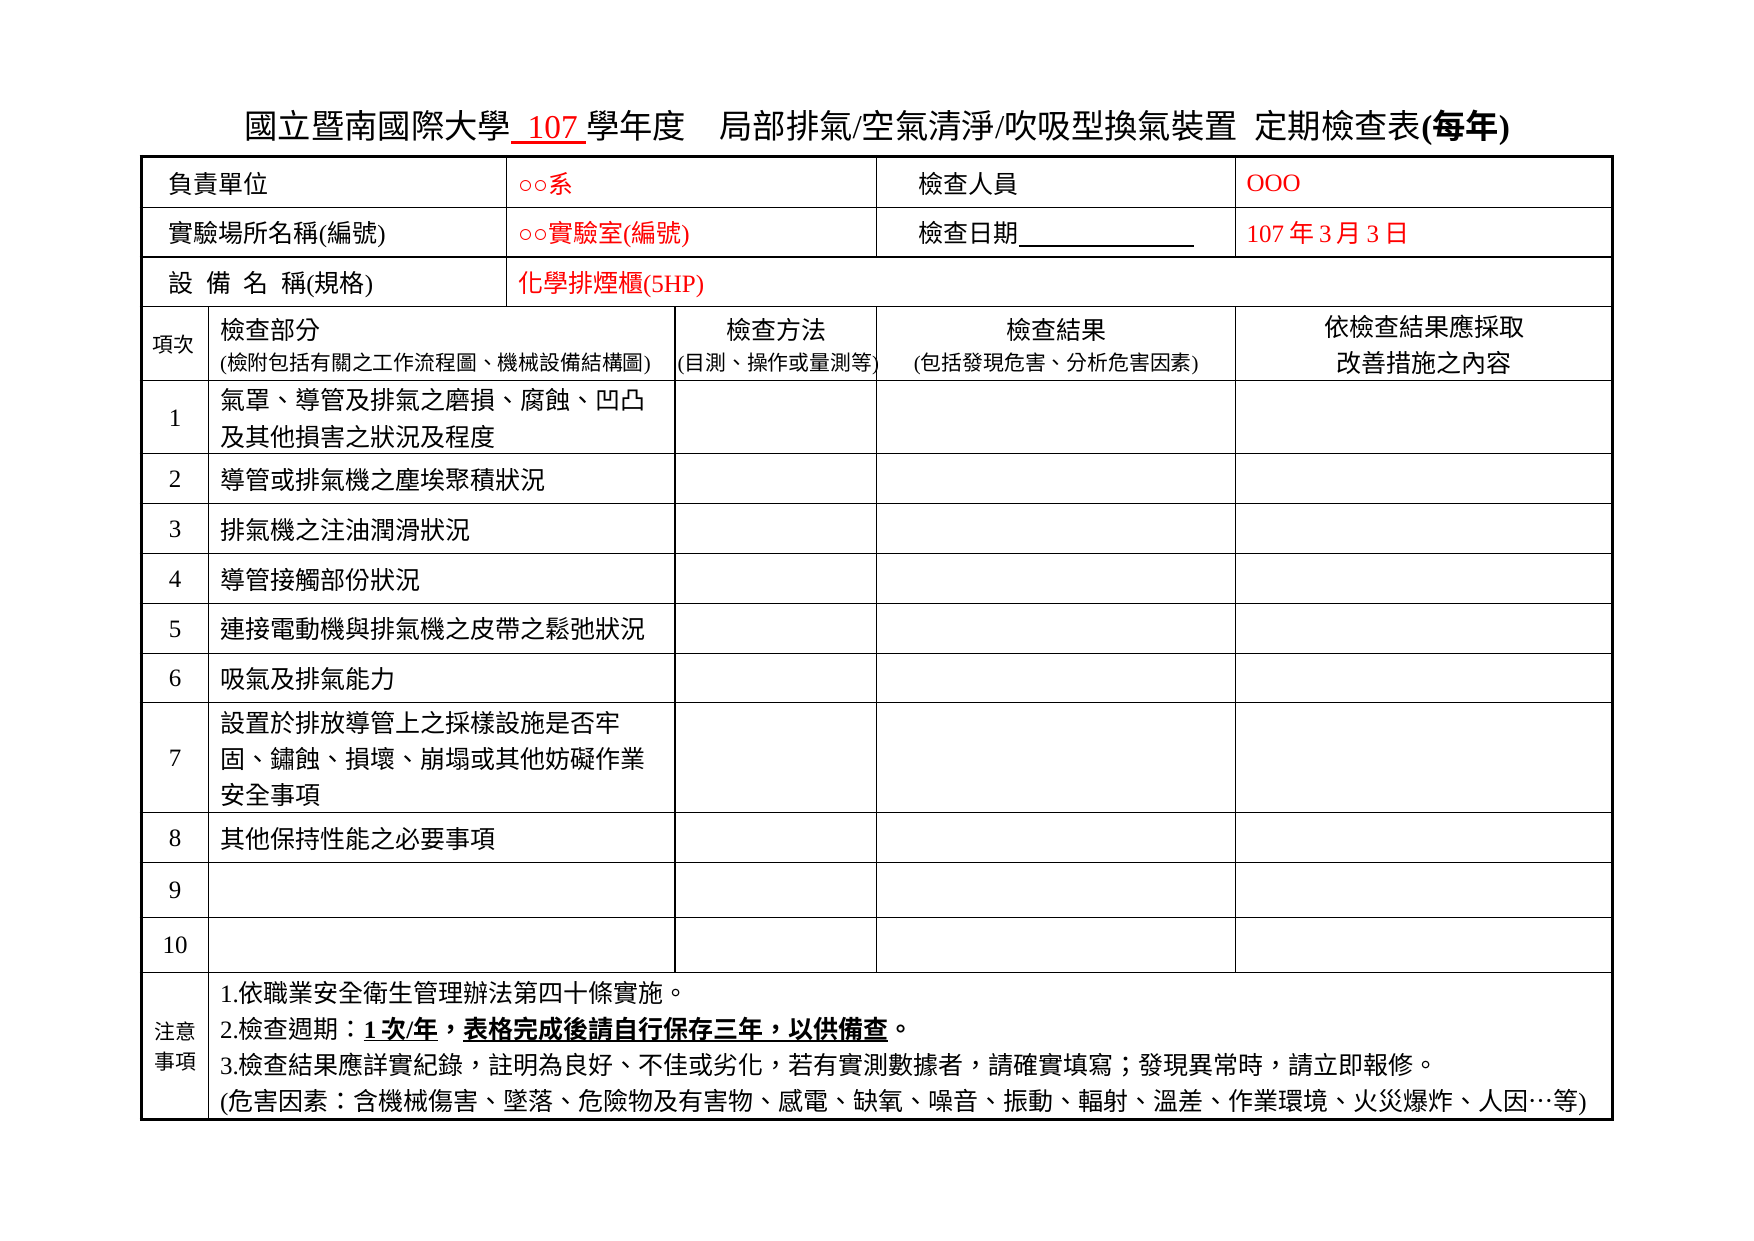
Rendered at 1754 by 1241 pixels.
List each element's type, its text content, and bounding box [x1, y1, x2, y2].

table_cell 9 [143, 863, 208, 917]
table_cell 4 [143, 554, 208, 603]
table_cell 項次 [143, 307, 208, 380]
table_cell 設 備 名 稱(規格) [143, 258, 506, 306]
table_cell [877, 703, 1235, 812]
table_cell [1236, 381, 1611, 453]
table_cell [877, 554, 1235, 603]
table_cell [877, 863, 1235, 917]
table_cell [1236, 654, 1611, 702]
table_cell 107年3月3日 [1236, 208, 1611, 256]
table_cell 依檢查結果應採取 改善措施之內容 [1236, 307, 1611, 380]
table_cell [676, 454, 876, 503]
table_cell [209, 918, 674, 972]
table_cell 氣罩、導管及排氣之磨損、腐蝕、凹凸及其他損害之狀況及程度 [209, 381, 674, 453]
table_cell [676, 654, 876, 702]
table_cell 實驗場所名稱(編號) [143, 208, 506, 256]
table_cell 8 [143, 813, 208, 862]
table_cell [1236, 554, 1611, 603]
table_cell 5 [143, 604, 208, 652]
table_cell [877, 918, 1235, 972]
table_cell 注意事項 [143, 973, 208, 1118]
table_cell 檢查結果 (包括發現危害、分析危害因素) [877, 307, 1235, 380]
table_cell 吸氣及排氣能力 [209, 654, 674, 702]
table_cell [877, 504, 1235, 553]
table_cell [676, 554, 876, 603]
table_cell [877, 381, 1235, 453]
table_cell [877, 654, 1235, 702]
table_cell 10 [143, 918, 208, 972]
table_header 負責單位 [143, 158, 506, 207]
table_cell 2 [143, 454, 208, 503]
table_cell 7 [143, 703, 208, 812]
table_cell [1236, 813, 1611, 862]
table_cell 1 [143, 381, 208, 453]
table_cell [676, 813, 876, 862]
table_cell 檢查日期 [877, 208, 1235, 256]
table_cell [1236, 863, 1611, 917]
table_header ○○系 [507, 158, 876, 207]
table_cell [676, 863, 876, 917]
table_cell 導管或排氣機之塵埃聚積狀況 [209, 454, 674, 503]
table_cell 1.依職業安全衛生管理辦法第四十條實施。 2.檢查週期：1次/年，表格完成後請自行保存三年，以供備查。 3.檢查結果應詳實紀錄，註明為良好、不佳或劣化，若有實測數據者，請確實填寫；發現異常時，請立即報修。 (危害因素：含機械傷害、墜落、危險物及有害物、感電、缺氧、噪音、振動、輻射、溫差、作業環境、火災爆炸、人因…等) [209, 973, 1611, 1118]
table_cell 檢查部分 (檢附包括有關之工作流程圖、機械設備結構圖) [209, 307, 674, 380]
table_cell [1236, 918, 1611, 972]
table_cell [1236, 703, 1611, 812]
table_cell [1236, 504, 1611, 553]
table_cell [1236, 454, 1611, 503]
table_header 檢查人員 [877, 158, 1235, 207]
table_cell [1236, 604, 1611, 652]
table_cell 3 [143, 504, 208, 553]
table_cell [676, 381, 876, 453]
text 國立暨南國際大學 107 學年度 局部排氣/空氣清淨/吹吸型換氣裝置 定期檢查表(每年) [150, 100, 1604, 148]
table_cell 其他保持性能之必要事項 [209, 813, 674, 862]
table_cell [676, 703, 876, 812]
table_cell 連接電動機與排氣機之皮帶之鬆弛狀況 [209, 604, 674, 652]
table_cell [877, 604, 1235, 652]
table_cell [877, 454, 1235, 503]
table_cell 設置於排放導管上之採樣設施是否牢固、鏽蝕、損壞、崩塌或其他妨礙作業安全事項 [209, 703, 674, 812]
table_cell [209, 863, 674, 917]
table_cell 6 [143, 654, 208, 702]
table_cell [877, 813, 1235, 862]
table_cell 排氣機之注油潤滑狀況 [209, 504, 674, 553]
table_cell 化學排煙櫃(5HP) [507, 258, 1611, 306]
table_cell 檢查方法 (目測、操作或量測等) [676, 307, 876, 380]
table_header OOO [1236, 158, 1611, 207]
table_cell 導管接觸部份狀況 [209, 554, 674, 603]
table_cell [676, 918, 876, 972]
table_cell ○○實驗室(編號) [507, 208, 876, 256]
table_cell [676, 604, 876, 652]
table_cell [676, 504, 876, 553]
